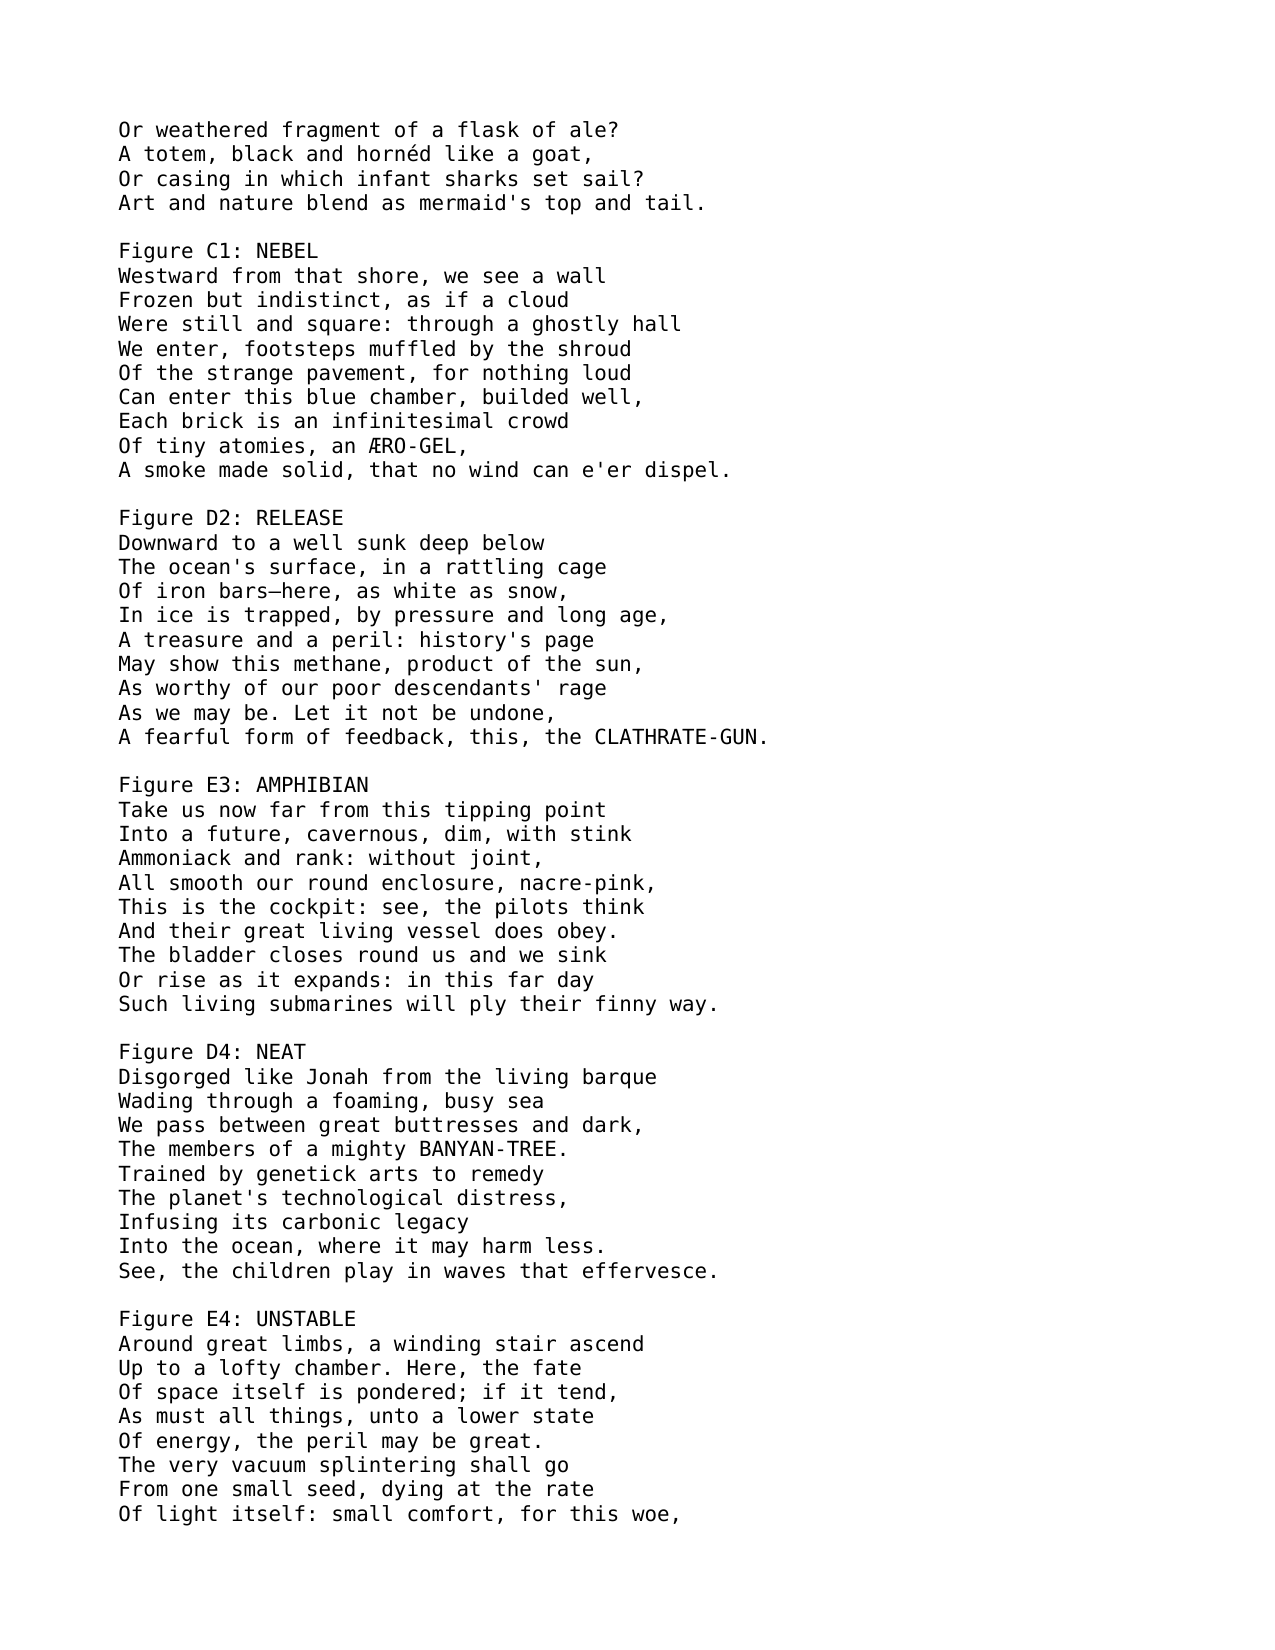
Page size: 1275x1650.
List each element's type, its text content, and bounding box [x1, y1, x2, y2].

text See, the children play in waves that effervesce. [118, 1259, 1157, 1283]
text A treasure and a peril: history's page [118, 628, 1157, 652]
text Or rise as it expands: in this far day [118, 968, 1157, 992]
text Of tiny atomies, an ÆRO-GEL, [118, 434, 1157, 458]
text Or casing in which infant sharks set sail? [118, 167, 1157, 191]
text We pass between great buttresses and dark, [118, 1113, 1157, 1137]
text The bladder closes round us and we sink [118, 943, 1157, 968]
text Infusing its carbonic legacy [118, 1210, 1157, 1234]
text Can enter this blue chamber, builded well, [118, 385, 1157, 409]
text Of space itself is pondered; if it tend, [118, 1380, 1157, 1404]
text Art and nature blend as mermaid's top and tail. [118, 191, 1157, 215]
text We enter, footsteps muffled by the shroud [118, 337, 1157, 361]
text Into a future, cavernous, dim, with stink [118, 822, 1157, 846]
text Or weathered fragment of a flask of ale? [118, 118, 1157, 142]
text As we may be. Let it not be undone, [118, 701, 1157, 725]
text Figure D4: NEAT [118, 1040, 1157, 1065]
text Figure E3: AMPHIBIAN [118, 773, 1157, 798]
text The very vacuum splintering shall go [118, 1453, 1157, 1477]
text Disgorged like Jonah from the living barque [118, 1065, 1157, 1089]
text A fearful form of feedback, this, the CLATHRATE-GUN. [118, 725, 1157, 749]
text This is the cockpit: see, the pilots think [118, 895, 1157, 919]
text Around great limbs, a winding stair ascend [118, 1332, 1157, 1356]
text As must all things, unto a lower state [118, 1404, 1157, 1429]
text Ammoniack and rank: without joint, [118, 846, 1157, 871]
text Figure C1: NEBEL [118, 239, 1157, 264]
text As worthy of our poor descendants' rage [118, 676, 1157, 701]
text Of the strange pavement, for nothing loud [118, 361, 1157, 385]
text Downward to a well sunk deep below [118, 531, 1157, 555]
text Such living submarines will ply their finny way. [118, 992, 1157, 1016]
text Of light itself: small comfort, for this woe, [118, 1502, 1157, 1526]
text Each brick is an infinitesimal crowd [118, 409, 1157, 434]
text May show this methane, product of the sun, [118, 652, 1157, 676]
text All smooth our round enclosure, nacre-pink, [118, 871, 1157, 895]
text Wading through a foaming, busy sea [118, 1089, 1157, 1113]
text Figure E4: UNSTABLE [118, 1307, 1157, 1332]
text Trained by genetick arts to remedy [118, 1162, 1157, 1186]
text The members of a mighty BANYAN-TREE. [118, 1137, 1157, 1162]
text And their great living vessel does obey. [118, 919, 1157, 943]
text In ice is trapped, by pressure and long age, [118, 603, 1157, 628]
text Figure D2: RELEASE [118, 506, 1157, 531]
text Up to a lofty chamber. Here, the fate [118, 1356, 1157, 1380]
text The planet's technological distress, [118, 1186, 1157, 1210]
text Take us now far from this tipping point [118, 798, 1157, 822]
text From one small seed, dying at the rate [118, 1477, 1157, 1502]
text Of iron bars—here, as white as snow, [118, 579, 1157, 603]
text A smoke made solid, that no wind can e'er dispel. [118, 458, 1157, 482]
text The ocean's surface, in a rattling cage [118, 555, 1157, 579]
text Were still and square: through a ghostly hall [118, 312, 1157, 337]
text Of energy, the peril may be great. [118, 1429, 1157, 1453]
text Into the ocean, where it may harm less. [118, 1234, 1157, 1259]
text Westward from that shore, we see a wall [118, 264, 1157, 288]
text Frozen but indistinct, as if a cloud [118, 288, 1157, 312]
text A totem, black and hornéd like a goat, [118, 142, 1157, 167]
